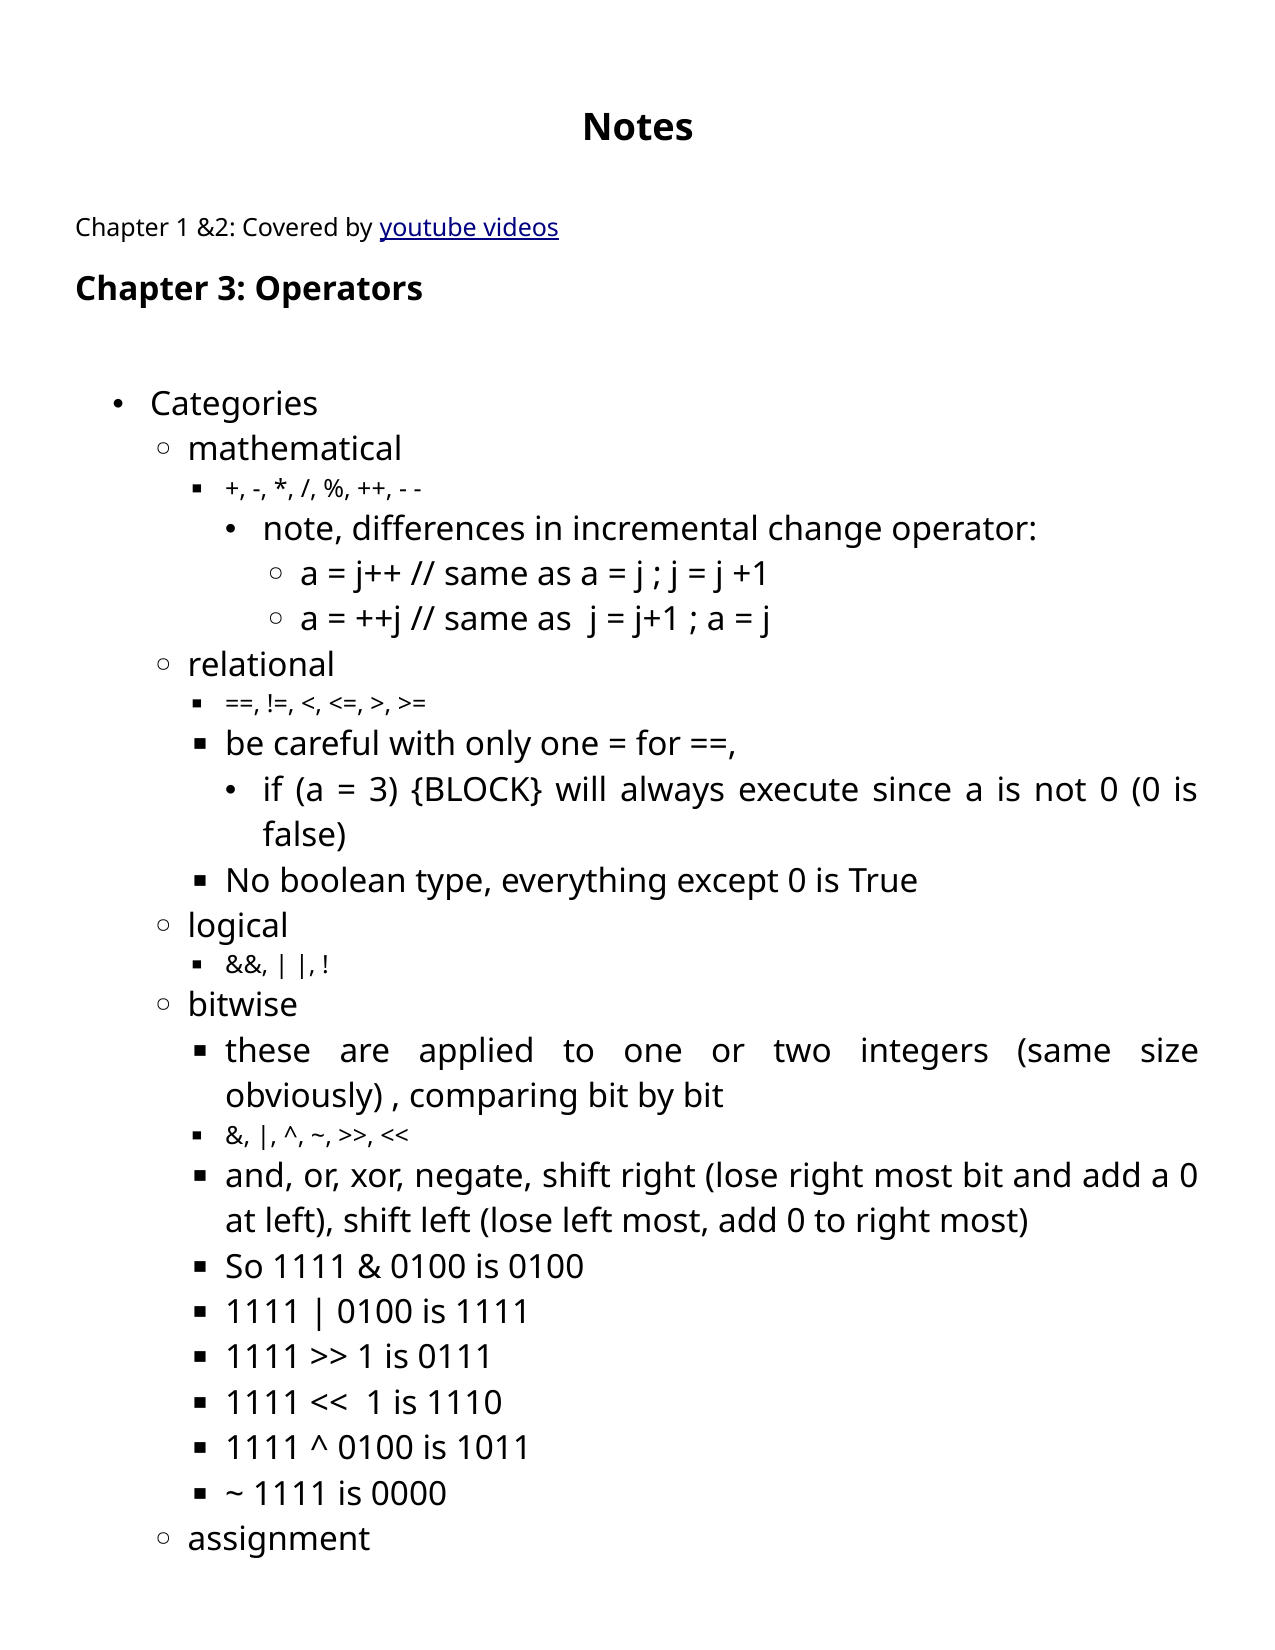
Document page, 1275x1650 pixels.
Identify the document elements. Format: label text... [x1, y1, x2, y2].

text Chapter 1 &2: Covered by youtube videos [75, 209, 1200, 244]
list No boolean type, everything except 0 is True [187, 856, 1200, 902]
list a = ++j // same as j = j+1 ; a = j [262, 595, 1200, 641]
list 1111 ^ 0100 is 1011 [187, 1424, 1200, 1469]
list bitwise [150, 981, 1200, 1027]
subtitle Notes [75, 100, 1200, 152]
list logical [150, 902, 1200, 947]
list these are applied to one or two integers (same size obviously) , comparing bit by bit [187, 1027, 1200, 1117]
list mathematical [150, 425, 1200, 470]
list 1111 | 0100 is 1111 [187, 1288, 1200, 1333]
list and, or, xor, negate, shift right (lose right most bit and add a 0 at left), shift left (lose left most, add 0 to right most) [187, 1152, 1200, 1242]
list Categories [112, 379, 1200, 425]
list be careful with only one = for ==, [187, 720, 1200, 766]
list 1111 >> 1 is 0111 [187, 1333, 1200, 1379]
list note, differences in incremental change operator: [225, 504, 1200, 550]
list ==, !=, <, <=, >, >= [187, 686, 1200, 720]
list &&, | |, ! [187, 947, 1200, 981]
list assignment [150, 1515, 1200, 1560]
list &, |, ^, ~, >>, << [187, 1117, 1200, 1152]
list if (a = 3) {BLOCK} will always execute since a is not 0 (0 is false) [225, 766, 1200, 856]
list 1111 << 1 is 1110 [187, 1379, 1200, 1424]
text Chapter 3: Operators [75, 265, 1200, 310]
list a = j++ // same as a = j ; j = j +1 [262, 550, 1200, 595]
list So 1111 & 0100 is 0100 [187, 1242, 1200, 1288]
list relational [150, 641, 1200, 686]
list ~ 1111 is 0000 [187, 1469, 1200, 1515]
list +, -, *, /, %, ++, - - [187, 470, 1200, 504]
